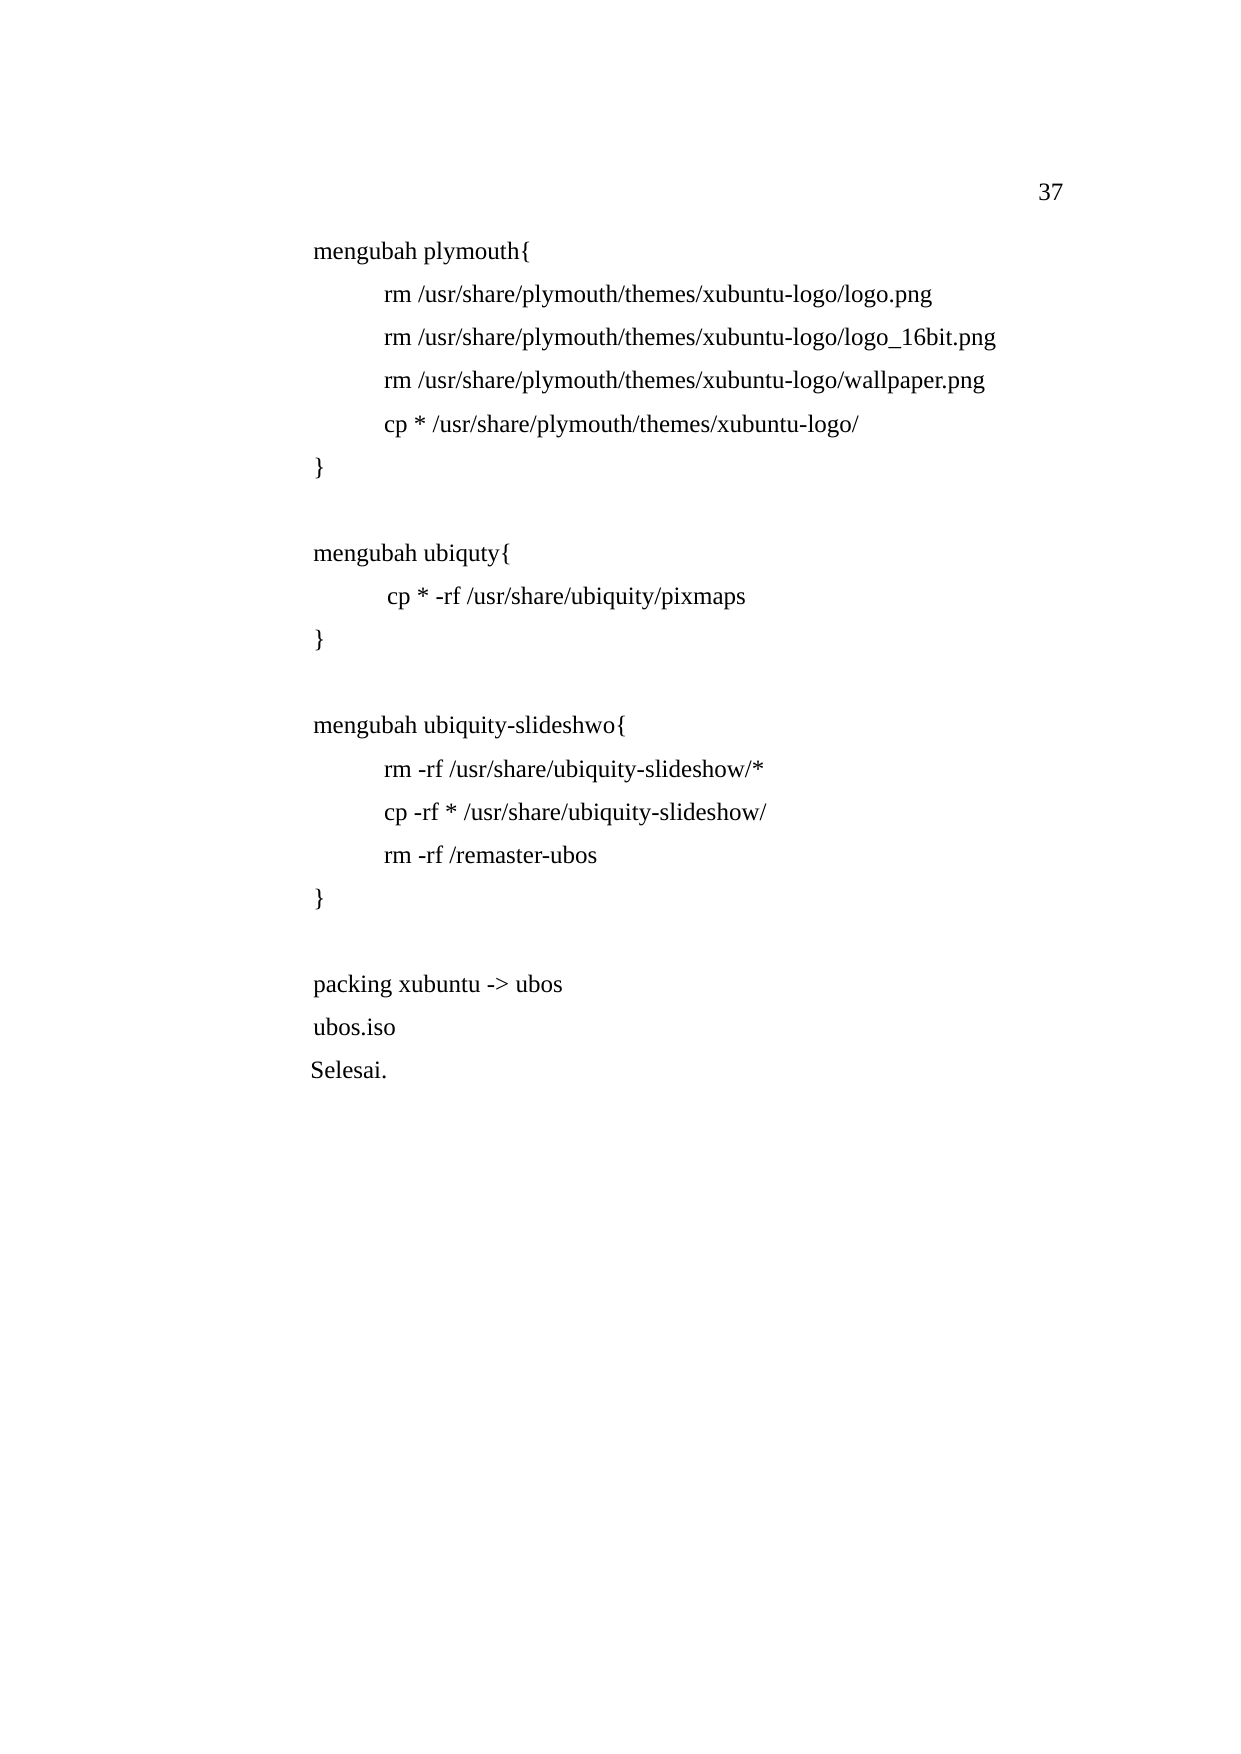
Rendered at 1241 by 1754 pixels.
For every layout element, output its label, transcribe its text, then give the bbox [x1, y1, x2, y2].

text } [313, 452, 1063, 481]
text } [313, 624, 1063, 653]
text cp -rf * /usr/share/ubiquity-slideshow/ [384, 797, 1063, 826]
text packing xubuntu -> ubos [313, 969, 1063, 998]
text mengubah plymouth{ [313, 236, 1063, 265]
text rm -rf /remaster-ubos [384, 840, 1063, 869]
text } [313, 883, 1063, 912]
text rm -rf /usr/share/ubiquity-slideshow/* [384, 754, 1063, 782]
text rm /usr/share/plymouth/themes/xubuntu-logo/logo.png [384, 279, 1063, 308]
text rm /usr/share/plymouth/themes/xubuntu-logo/logo_16bit.png [384, 322, 1063, 351]
text cp * /usr/share/plymouth/themes/xubuntu-logo/ [384, 409, 1063, 437]
text Selesai. [236, 1056, 1063, 1084]
text cp * -rf /usr/share/ubiquity/pixmaps [313, 581, 1063, 610]
text rm /usr/share/plymouth/themes/xubuntu-logo/wallpaper.png [384, 366, 1063, 394]
text mengubah ubiquity-slideshwo{ [313, 711, 1063, 739]
text mengubah ubiquty{ [313, 538, 1063, 567]
text ubos.iso [313, 1012, 1063, 1041]
